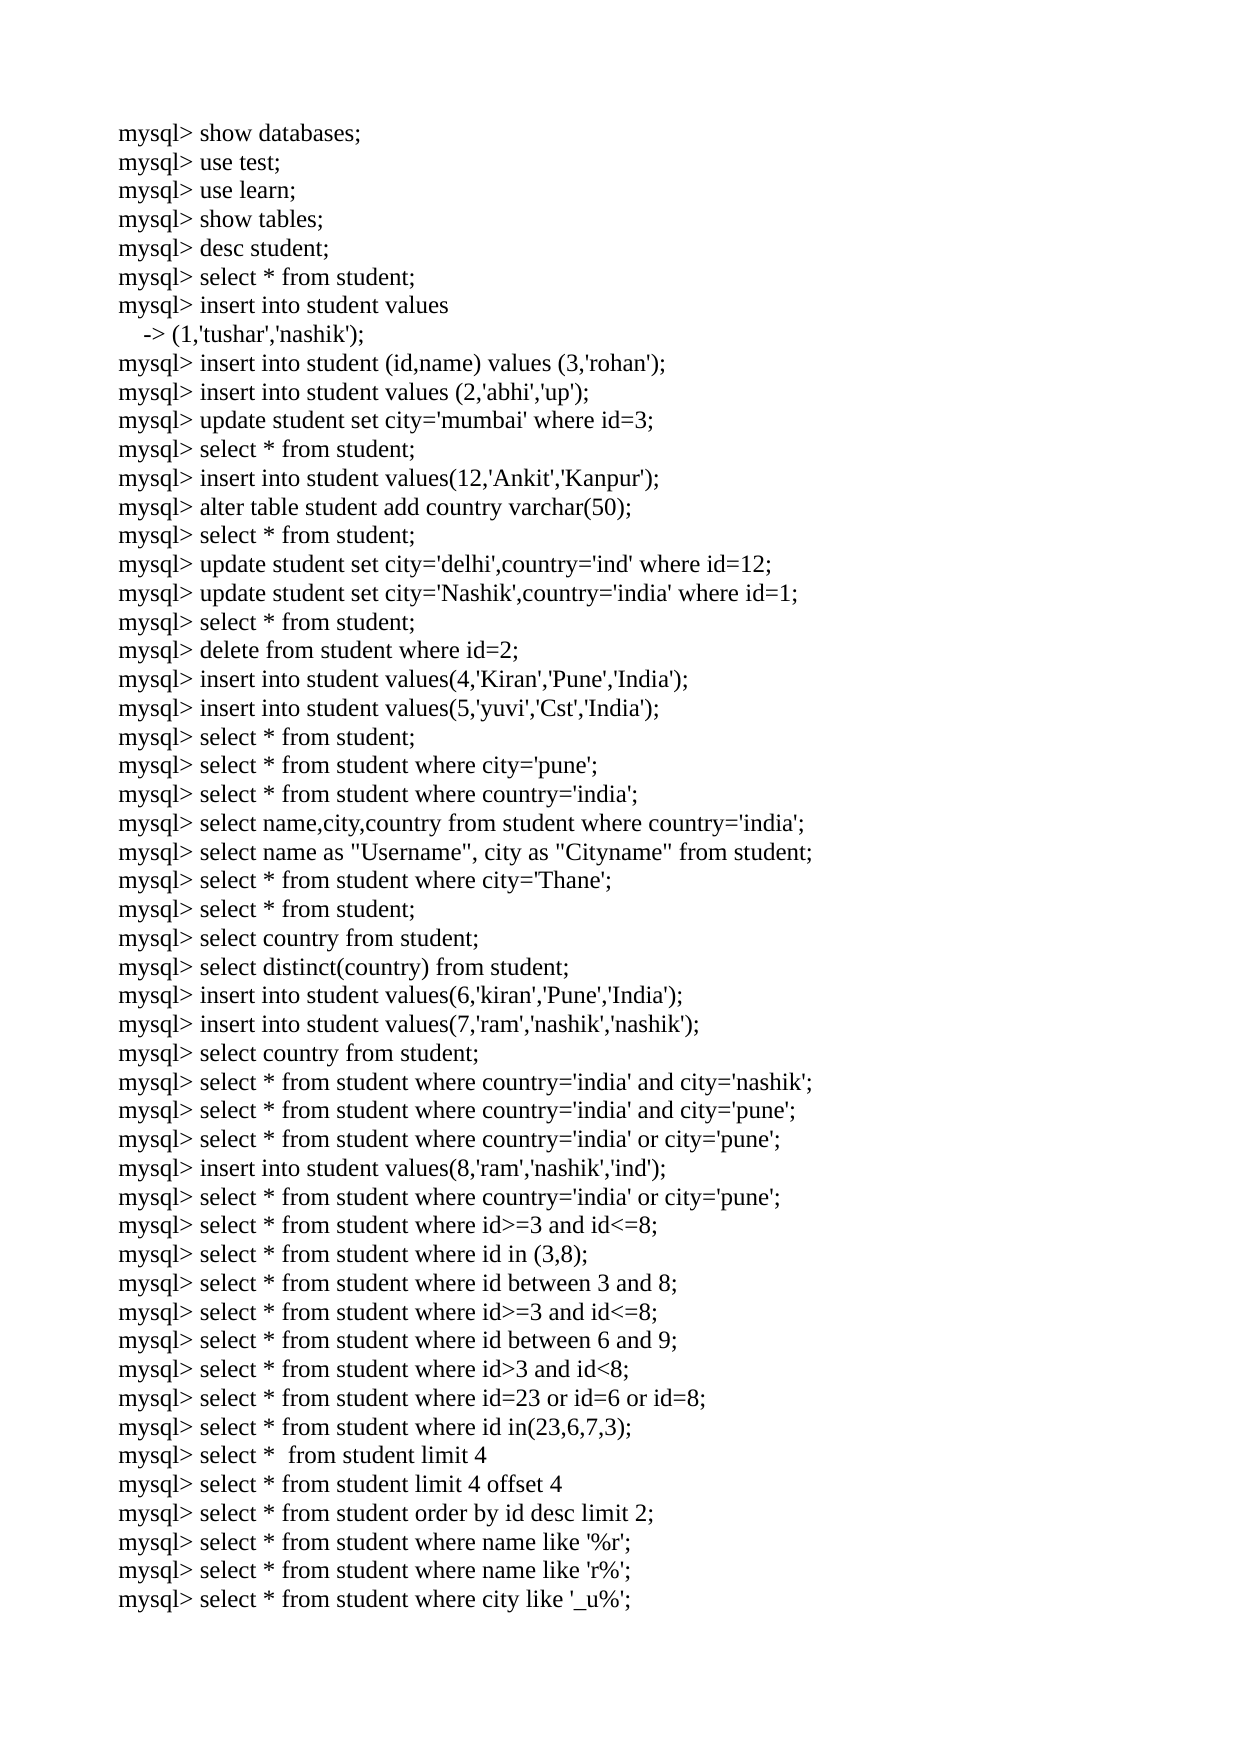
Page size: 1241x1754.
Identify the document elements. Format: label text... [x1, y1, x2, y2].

text mysql> select * from student limit 4 [118, 1441, 1122, 1469]
text mysql> select * from student where id between 6 and 9; [118, 1326, 1122, 1354]
text -> (1,'tushar','nashik'); [118, 319, 1122, 348]
text mysql> select * from student limit 4 offset 4 [118, 1469, 1122, 1498]
text mysql> select * from student where id in(23,6,7,3); [118, 1412, 1122, 1441]
text mysql> select * from student; [118, 722, 1122, 751]
text mysql> select * from student where id>=3 and id<=8; [118, 1297, 1122, 1326]
text mysql> select * from student where country='india' and city='nashik'; [118, 1067, 1122, 1096]
text mysql> alter table student add country varchar(50); [118, 492, 1122, 521]
text mysql> select * from student where id in (3,8); [118, 1239, 1122, 1268]
text mysql> select distinct(country) from student; [118, 952, 1122, 981]
text mysql> insert into student values(8,'ram','nashik','ind'); [118, 1153, 1122, 1182]
text mysql> show databases; [118, 118, 1122, 147]
text mysql> update student set city='Nashik',country='india' where id=1; [118, 578, 1122, 607]
text mysql> update student set city='mumbai' where id=3; [118, 406, 1122, 434]
text mysql> desc student; [118, 233, 1122, 262]
text mysql> select * from student where country='india'; [118, 779, 1122, 808]
text mysql> update student set city='delhi',country='ind' where id=12; [118, 549, 1122, 578]
text mysql> select country from student; [118, 1038, 1122, 1067]
text mysql> select name,city,country from student where country='india'; [118, 808, 1122, 837]
text mysql> select * from student where id=23 or id=6 or id=8; [118, 1383, 1122, 1412]
text mysql> insert into student values [118, 291, 1122, 319]
text mysql> select * from student; [118, 607, 1122, 636]
text mysql> insert into student values(4,'Kiran','Pune','India'); [118, 664, 1122, 693]
text mysql> select * from student where name like '%r'; [118, 1527, 1122, 1556]
text mysql> select * from student; [118, 262, 1122, 291]
text mysql> select * from student where country='india' or city='pune'; [118, 1182, 1122, 1211]
text mysql> insert into student values(5,'yuvi','Cst','India'); [118, 693, 1122, 722]
text mysql> select * from student where country='india' or city='pune'; [118, 1124, 1122, 1153]
text mysql> select country from student; [118, 923, 1122, 952]
text mysql> select * from student where id between 3 and 8; [118, 1268, 1122, 1297]
text mysql> insert into student values (2,'abhi','up'); [118, 377, 1122, 406]
text mysql> select * from student where id>3 and id<8; [118, 1354, 1122, 1383]
text mysql> use learn; [118, 176, 1122, 204]
text mysql> select * from student where city like '_u%'; [118, 1584, 1122, 1613]
text mysql> select * from student where name like 'r%'; [118, 1556, 1122, 1584]
text mysql> select * from student where city='pune'; [118, 751, 1122, 779]
text mysql> show tables; [118, 204, 1122, 233]
text mysql> select * from student order by id desc limit 2; [118, 1498, 1122, 1527]
text mysql> select name as "Username", city as "Cityname" from student; [118, 837, 1122, 866]
text mysql> select * from student where country='india' and city='pune'; [118, 1096, 1122, 1124]
text mysql> select * from student where city='Thane'; [118, 866, 1122, 894]
text mysql> insert into student values(7,'ram','nashik','nashik'); [118, 1009, 1122, 1038]
text mysql> insert into student values(6,'kiran','Pune','India'); [118, 981, 1122, 1009]
text mysql> select * from student; [118, 894, 1122, 923]
text mysql> delete from student where id=2; [118, 636, 1122, 664]
text mysql> select * from student; [118, 521, 1122, 549]
text mysql> use test; [118, 147, 1122, 176]
text mysql> select * from student; [118, 434, 1122, 463]
text mysql> insert into student (id,name) values (3,'rohan'); [118, 348, 1122, 377]
text mysql> select * from student where id>=3 and id<=8; [118, 1211, 1122, 1239]
text mysql> insert into student values(12,'Ankit','Kanpur'); [118, 463, 1122, 492]
